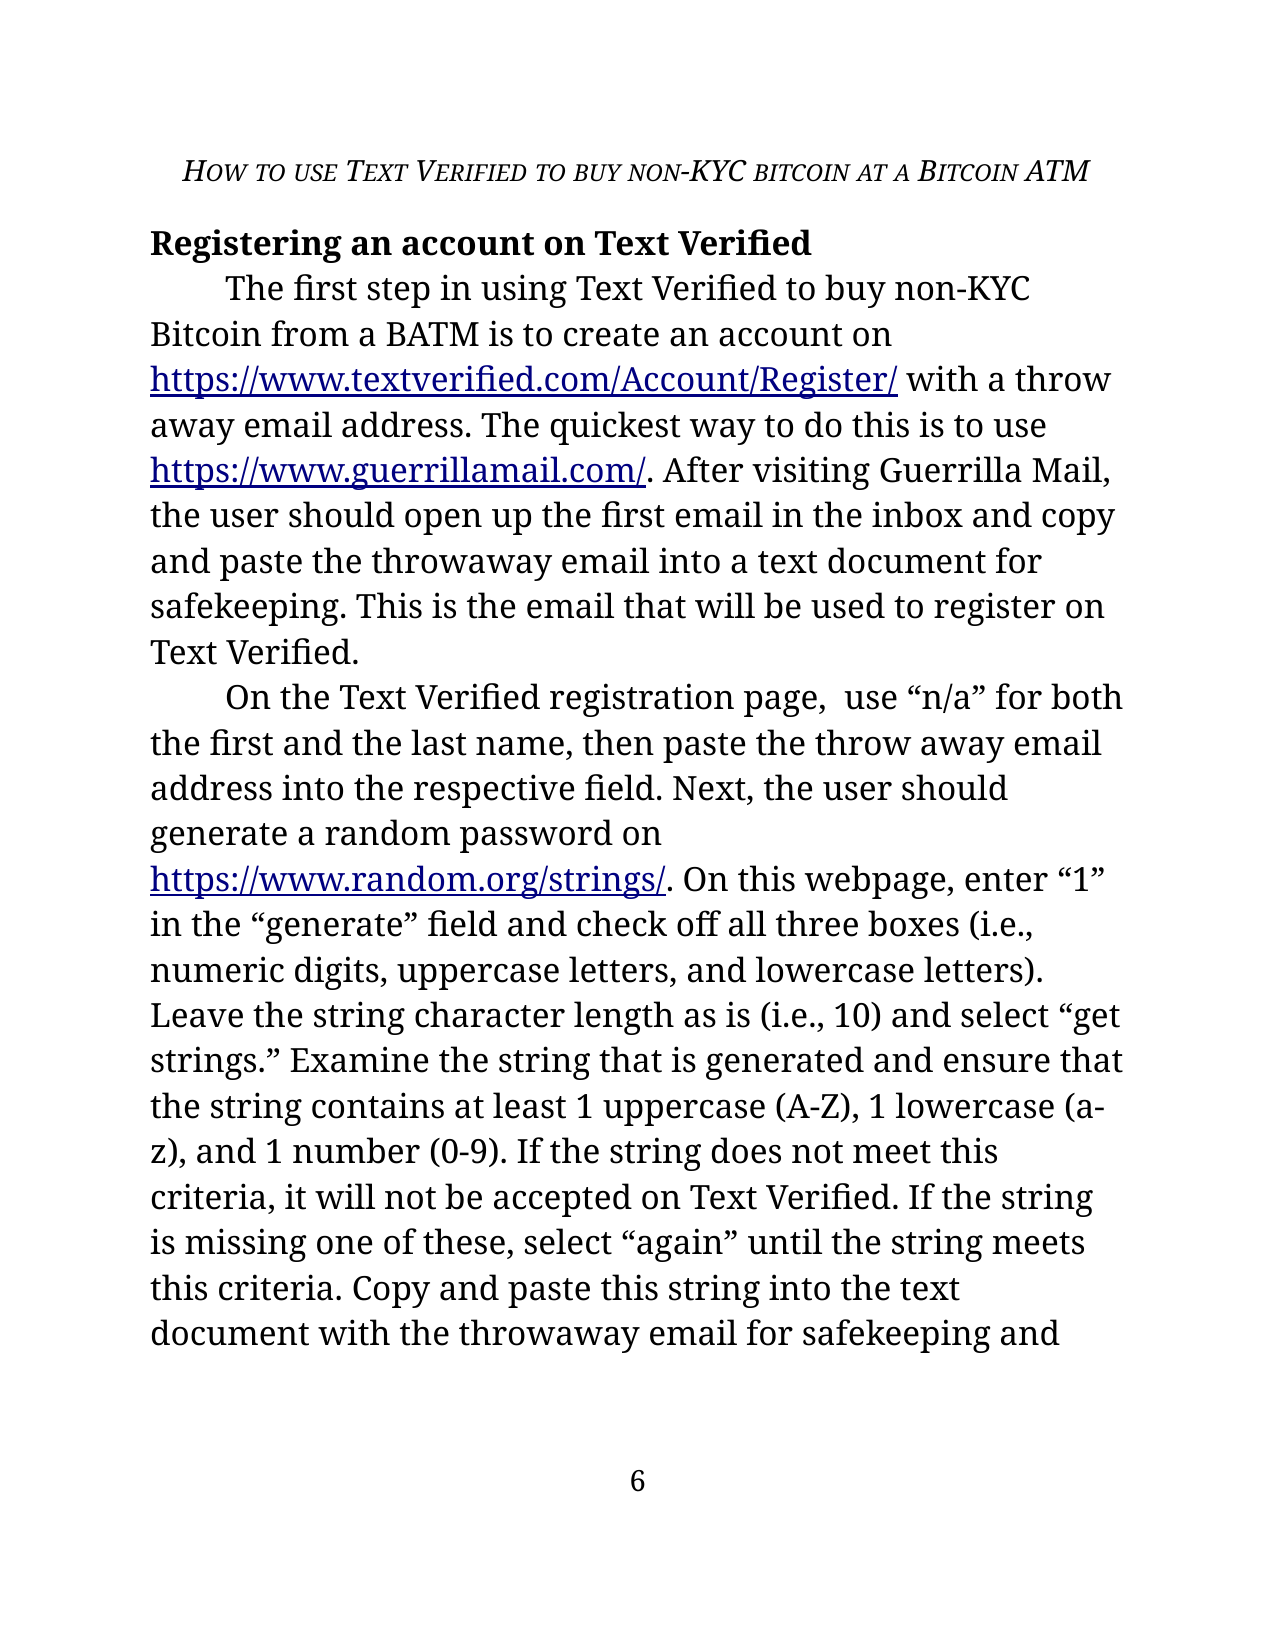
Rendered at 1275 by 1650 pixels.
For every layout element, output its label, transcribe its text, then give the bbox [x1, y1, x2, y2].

text On the Text Verified registration page, use “n/a” for both the first and the last name, then paste the throw away email address into the respective field. Next, the user should generate a random password on https://www.random.org/strings/. On this webpage, enter “1” in the “generate” field and check off all three boxes (i.e., numeric digits, uppercase letters, and lowercase letters). Leave the string character length as is (i.e., 10) and select “get strings.” Examine the string that is generated and ensure that the string contains at least 1 uppercase (A-Z), 1 lowercase (a-z), and 1 number (0-9). If the string does not meet this criteria, it will not be accepted on Text Verified. If the string is missing one of these, select “again” until the string meets this criteria. Copy and paste this string into the text document with the throwaway email for safekeeping and [150, 674, 1125, 1355]
text The first step in using Text Verified to buy non-KYC Bitcoin from a BATM is to create an account on https://www.textverified.com/Account/Register/ with a throw away email address. The quickest way to do this is to use https://www.guerrillamail.com/. After visiting Guerrilla Mail, the user should open up the first email in the inbox and copy and paste the throwaway email into a text document for safekeeping. This is the email that will be used to register on Text Verified. [150, 265, 1125, 674]
subtitle Registering an account on Text Verified [150, 220, 1125, 265]
